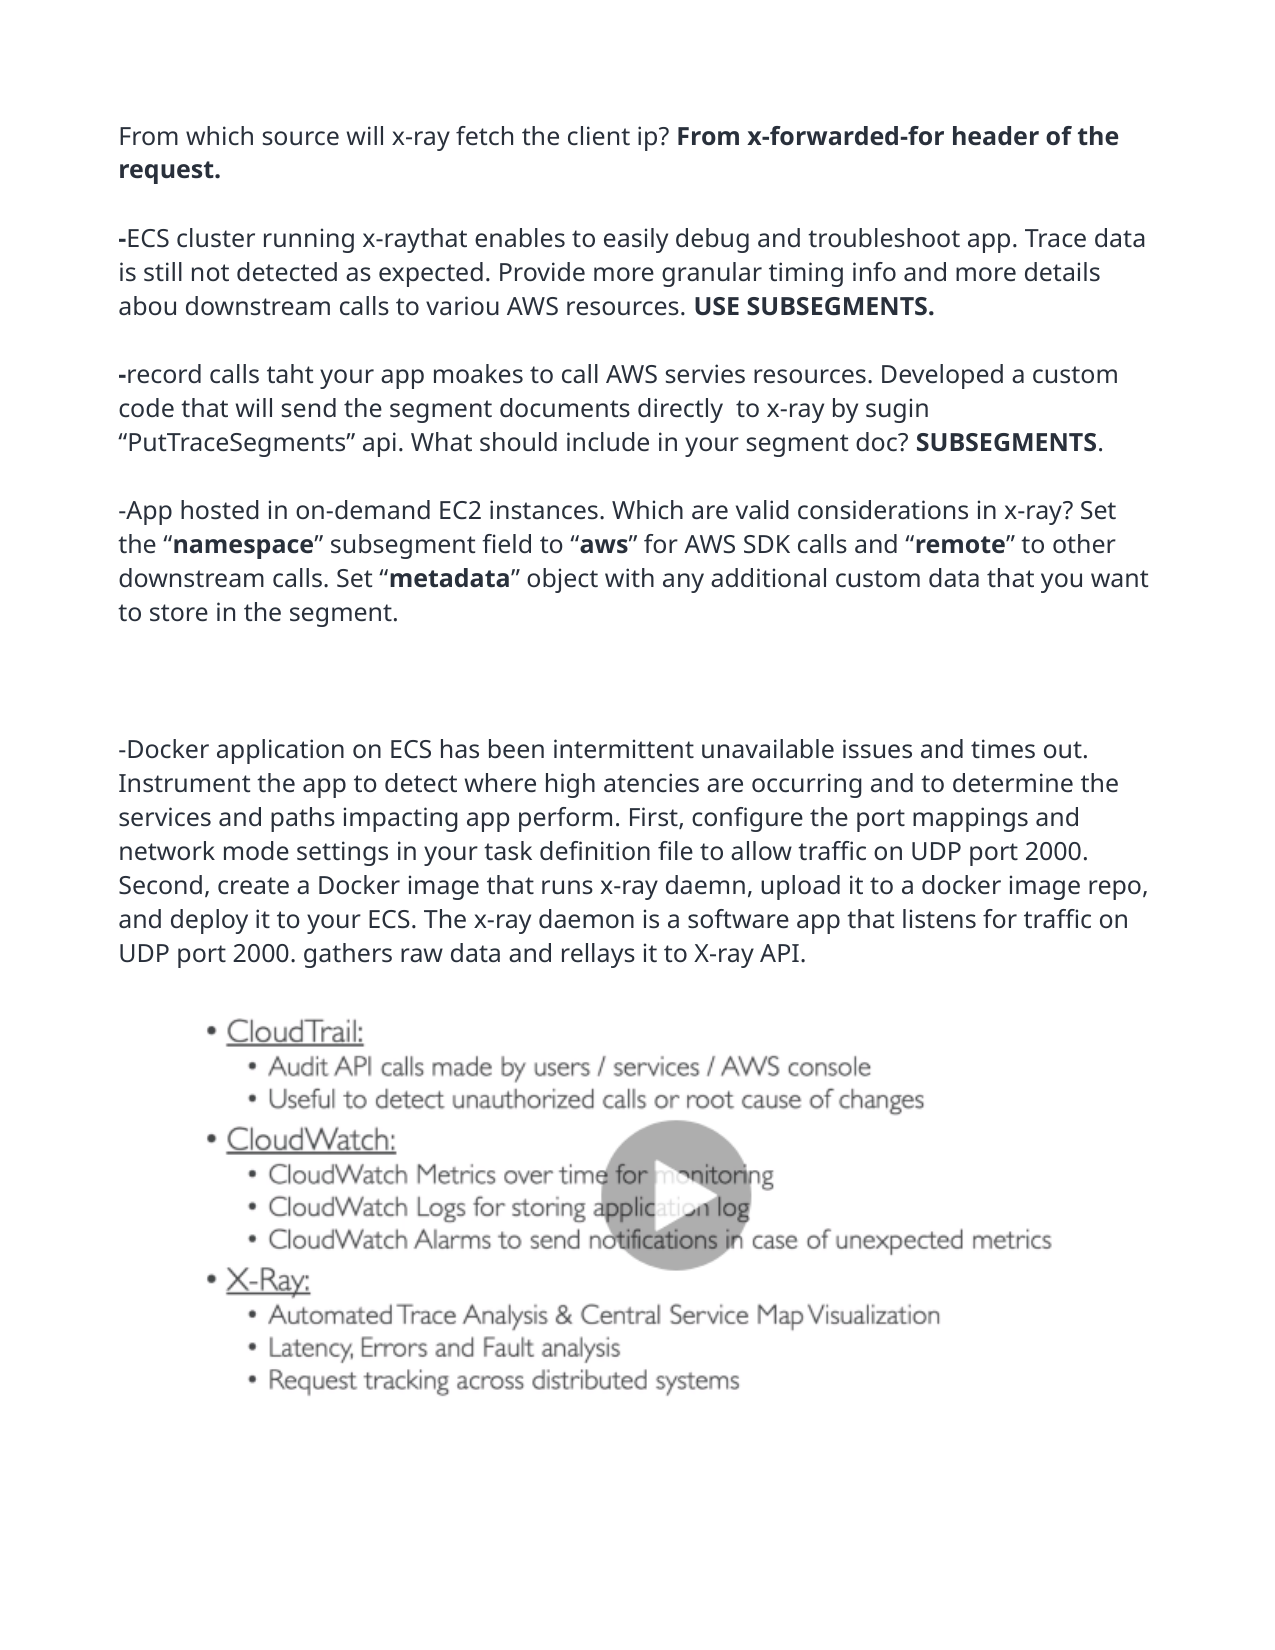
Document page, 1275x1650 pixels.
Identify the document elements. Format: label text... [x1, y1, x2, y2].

text -ECS cluster running x-raythat enables to easily debug and troubleshoot app. Trace data is still not detected as expected. Provide more granular timing info and more details abou downstream calls to variou AWS resources. USE SUBSEGMENTS. [118, 220, 1157, 322]
text From which source will x-ray fetch the client ip? From x-forwarded-for header of the request. [118, 118, 1157, 186]
text -App hosted in on-demand EC2 instances. Which are valid considerations in x-ray? Set the “namespace” subsegment field to “aws” for AWS SDK calls and “remote” to other downstream calls. Set “metadata” object with any additional custom data that you want to store in the segment. [118, 493, 1157, 629]
text -record calls taht your app moakes to call AWS servies resources. Developed a custom code that will send the segment documents directly to x-ray by sugin “PutTraceSegments” api. What should include in your segment doc? SUBSEGMENTS. [118, 357, 1157, 459]
text -Docker application on ECS has been intermittent unavailable issues and times out. Instrument the app to detect where high atencies are occurring and to determine the services and paths impacting app perform. First, configure the port mappings and network mode settings in your task definition file to allow traffic on UDP port 2000. Second, create a Docker image that runs x-ray daemn, upload it to a docker image repo, and deploy it to your ECS. The x-ray daemon is a software app that listens for traffic on UDP port 2000. gathers raw data and rellays it to X-ray API. [118, 731, 1157, 970]
picture [170, 1003, 1105, 1415]
